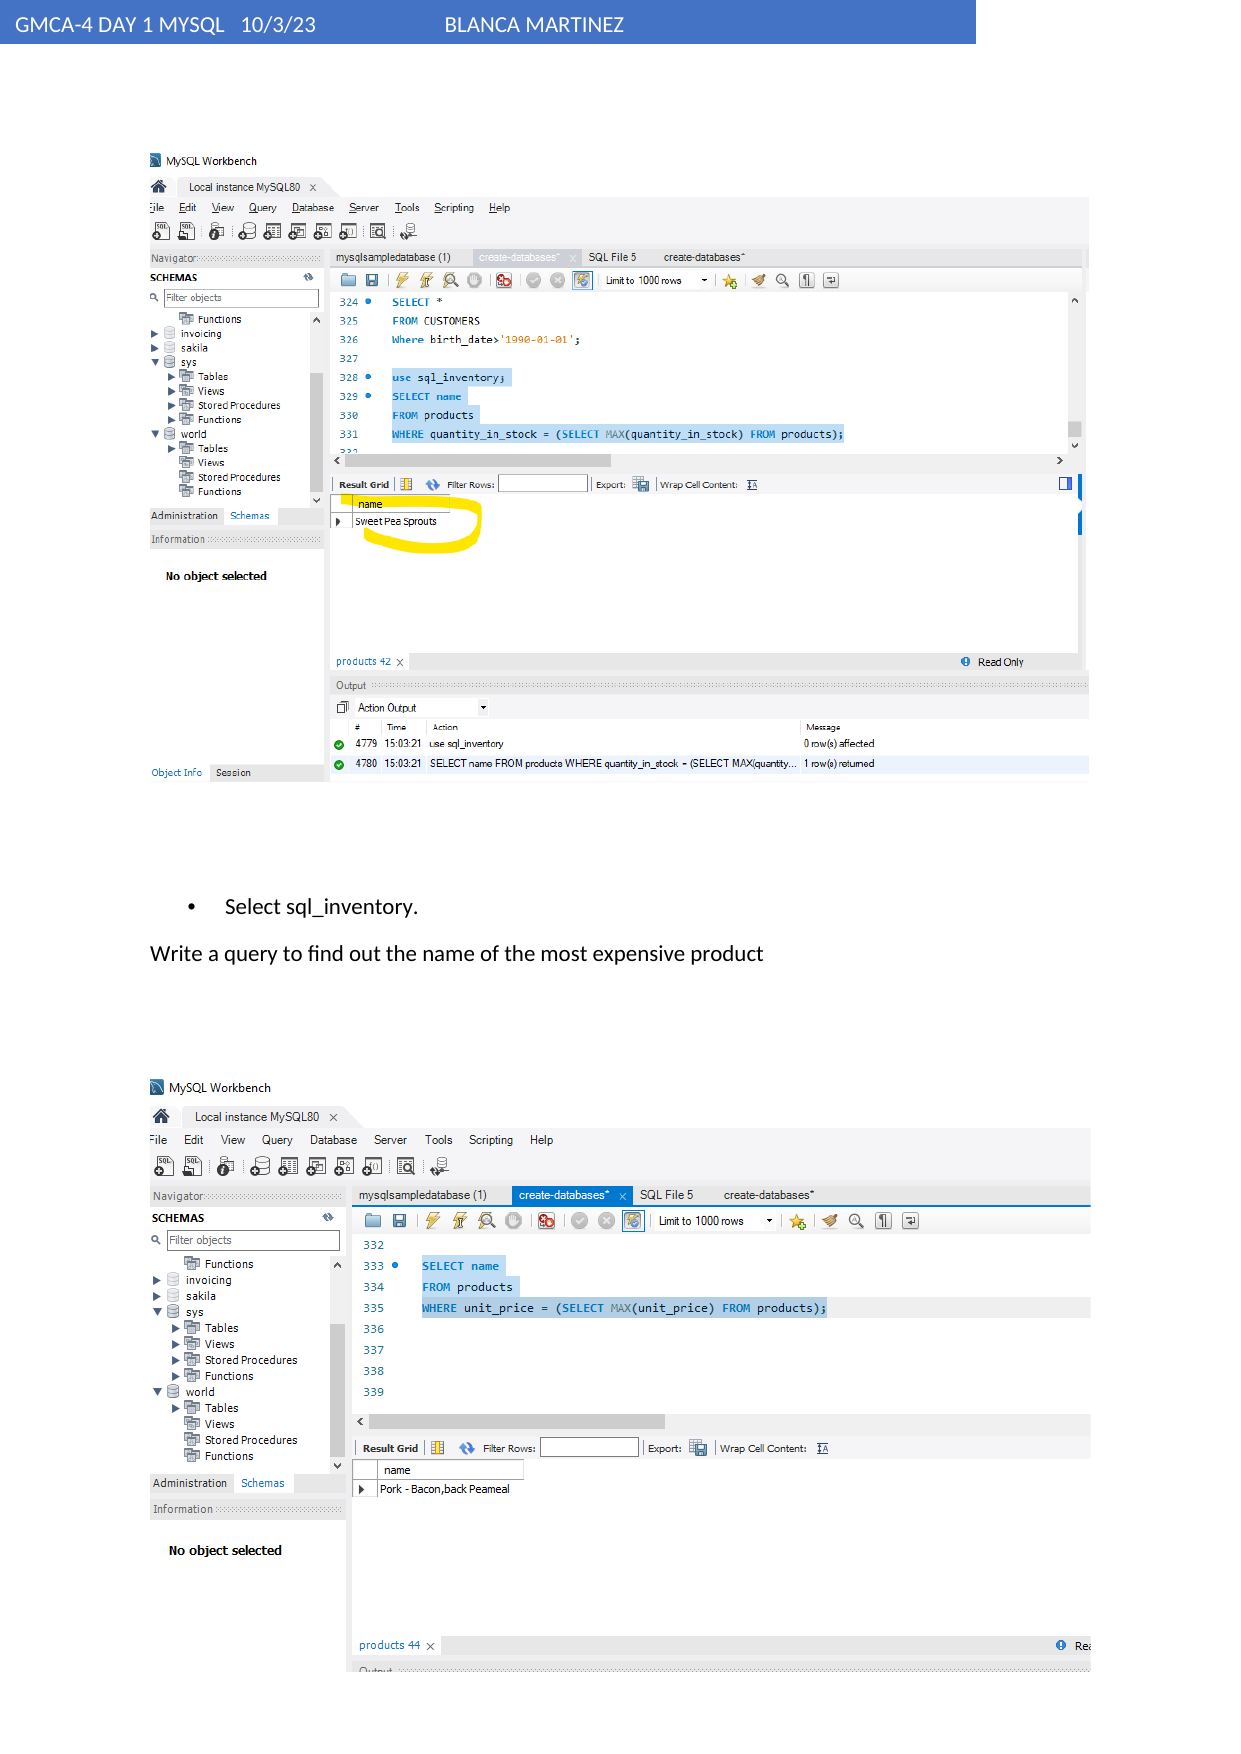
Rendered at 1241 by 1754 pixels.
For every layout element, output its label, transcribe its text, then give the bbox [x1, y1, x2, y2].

list Select sql_inventory. [187, 892, 1090, 920]
text Write a query to find out the name of the most expensive product [150, 939, 1090, 967]
